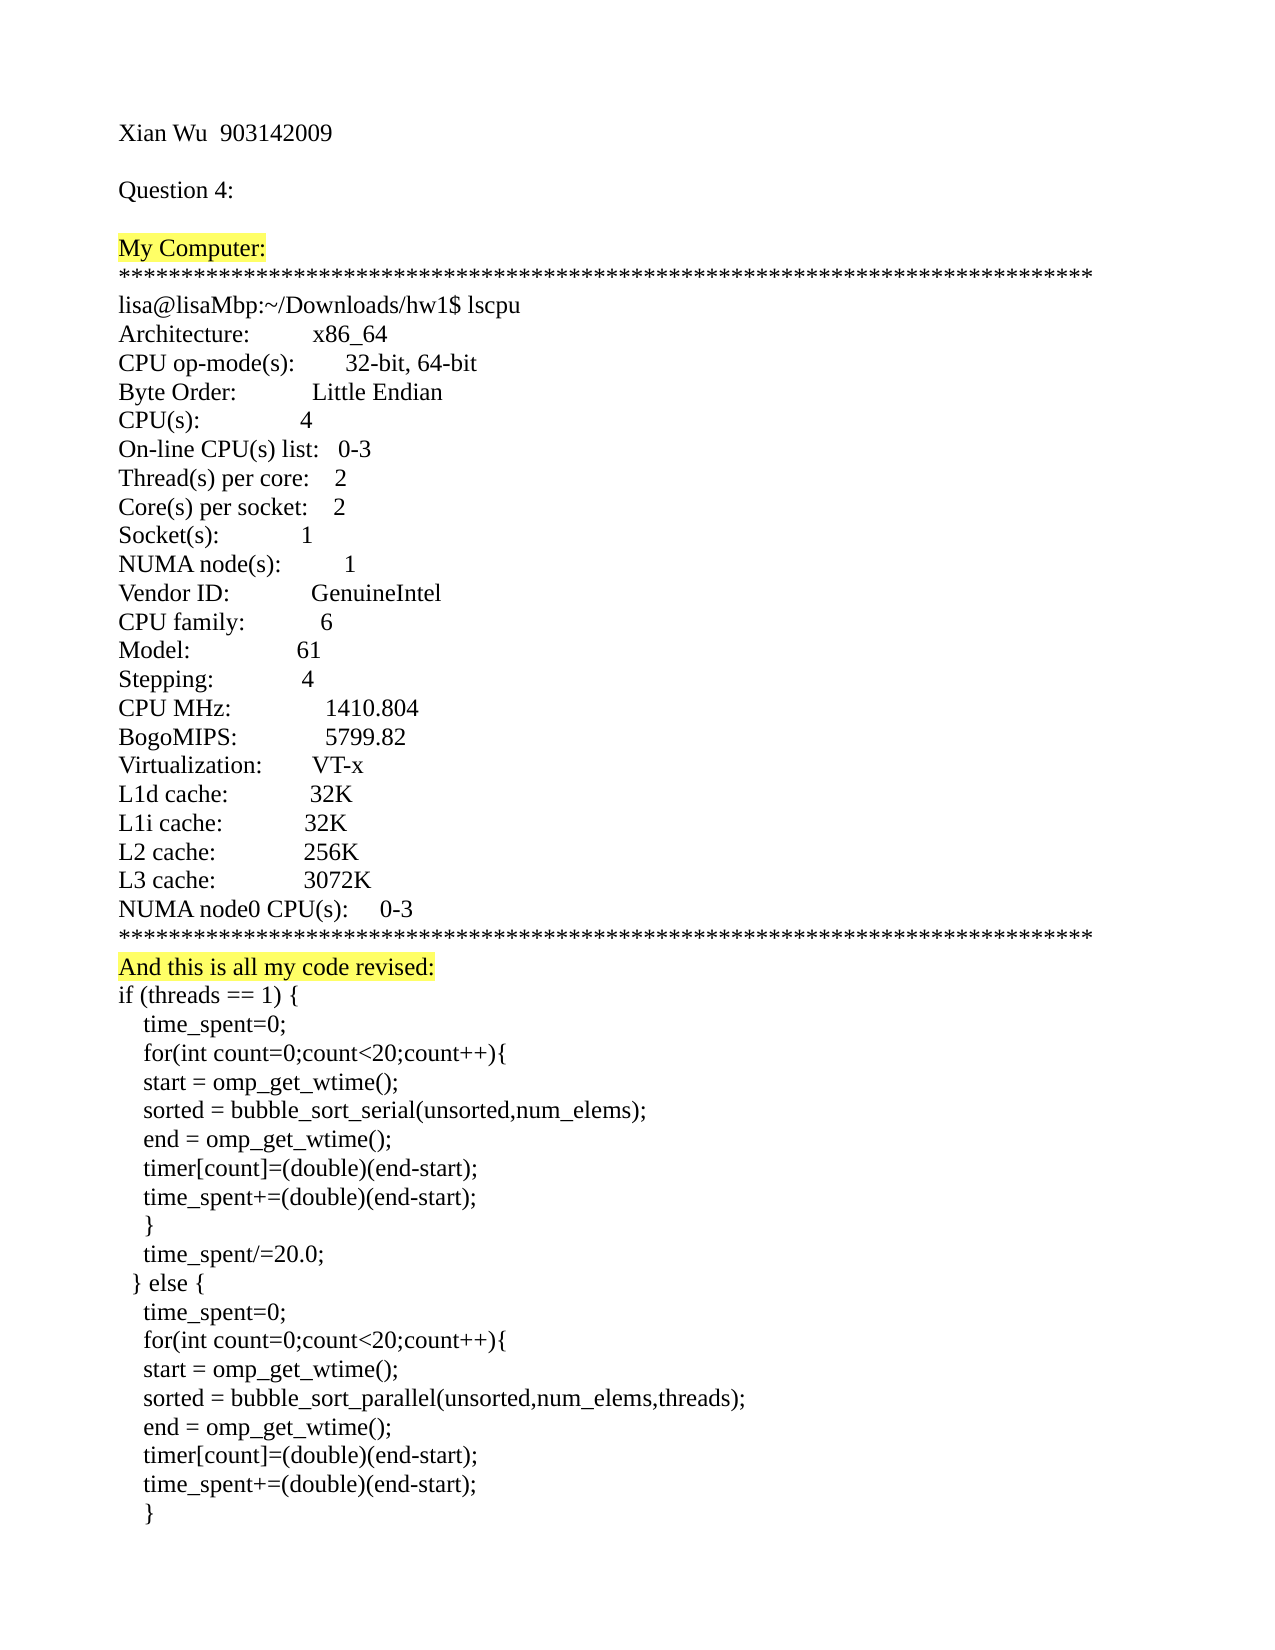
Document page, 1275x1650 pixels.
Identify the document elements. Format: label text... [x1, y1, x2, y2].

text time_spent/=20.0; [118, 1239, 1157, 1268]
text } else { [118, 1268, 1157, 1297]
text if (threads == 1) { [118, 981, 1157, 1009]
text Socket(s): 1 [118, 521, 1157, 549]
text end = omp_get_wtime(); [118, 1412, 1157, 1441]
text ****************************************************************************** [118, 262, 1157, 291]
text Thread(s) per core: 2 [118, 463, 1157, 492]
text Virtualization: VT-x [118, 751, 1157, 779]
text On-line CPU(s) list: 0-3 [118, 434, 1157, 463]
text L3 cache: 3072K [118, 866, 1157, 894]
text Model: 61 [118, 636, 1157, 664]
text L1i cache: 32K [118, 808, 1157, 837]
text for(int count=0;count<20;count++){ [118, 1326, 1157, 1354]
text end = omp_get_wtime(); [118, 1124, 1157, 1153]
text BogoMIPS: 5799.82 [118, 722, 1157, 751]
text ****************************************************************************** [118, 923, 1157, 952]
text Question 4: [118, 176, 1157, 204]
text timer[count]=(double)(end-start); [118, 1153, 1157, 1182]
text L2 cache: 256K [118, 837, 1157, 866]
text time_spent+=(double)(end-start); [118, 1469, 1157, 1498]
text sorted = bubble_sort_serial(unsorted,num_elems); [118, 1096, 1157, 1124]
text Vendor ID: GenuineIntel [118, 578, 1157, 607]
text And this is all my code revised: [118, 952, 1157, 981]
text Byte Order: Little Endian [118, 377, 1157, 406]
text NUMA node0 CPU(s): 0-3 [118, 894, 1157, 923]
text } [118, 1211, 1157, 1239]
text My Computer: [118, 233, 1157, 262]
text time_spent+=(double)(end-start); [118, 1182, 1157, 1211]
text timer[count]=(double)(end-start); [118, 1441, 1157, 1469]
text time_spent=0; [118, 1297, 1157, 1326]
text CPU op-mode(s): 32-bit, 64-bit [118, 348, 1157, 377]
text CPU family: 6 [118, 607, 1157, 636]
text CPU(s): 4 [118, 406, 1157, 434]
text Xian Wu 903142009 [118, 118, 1157, 147]
text lisa@lisaMbp:~/Downloads/hw1$ lscpu [118, 291, 1157, 319]
text CPU MHz: 1410.804 [118, 693, 1157, 722]
text start = omp_get_wtime(); [118, 1067, 1157, 1096]
text Stepping: 4 [118, 664, 1157, 693]
text NUMA node(s): 1 [118, 549, 1157, 578]
text for(int count=0;count<20;count++){ [118, 1038, 1157, 1067]
text time_spent=0; [118, 1009, 1157, 1038]
text start = omp_get_wtime(); [118, 1354, 1157, 1383]
text sorted = bubble_sort_parallel(unsorted,num_elems,threads); [118, 1383, 1157, 1412]
text Architecture: x86_64 [118, 319, 1157, 348]
text } [118, 1498, 1157, 1527]
text L1d cache: 32K [118, 779, 1157, 808]
text Core(s) per socket: 2 [118, 492, 1157, 521]
